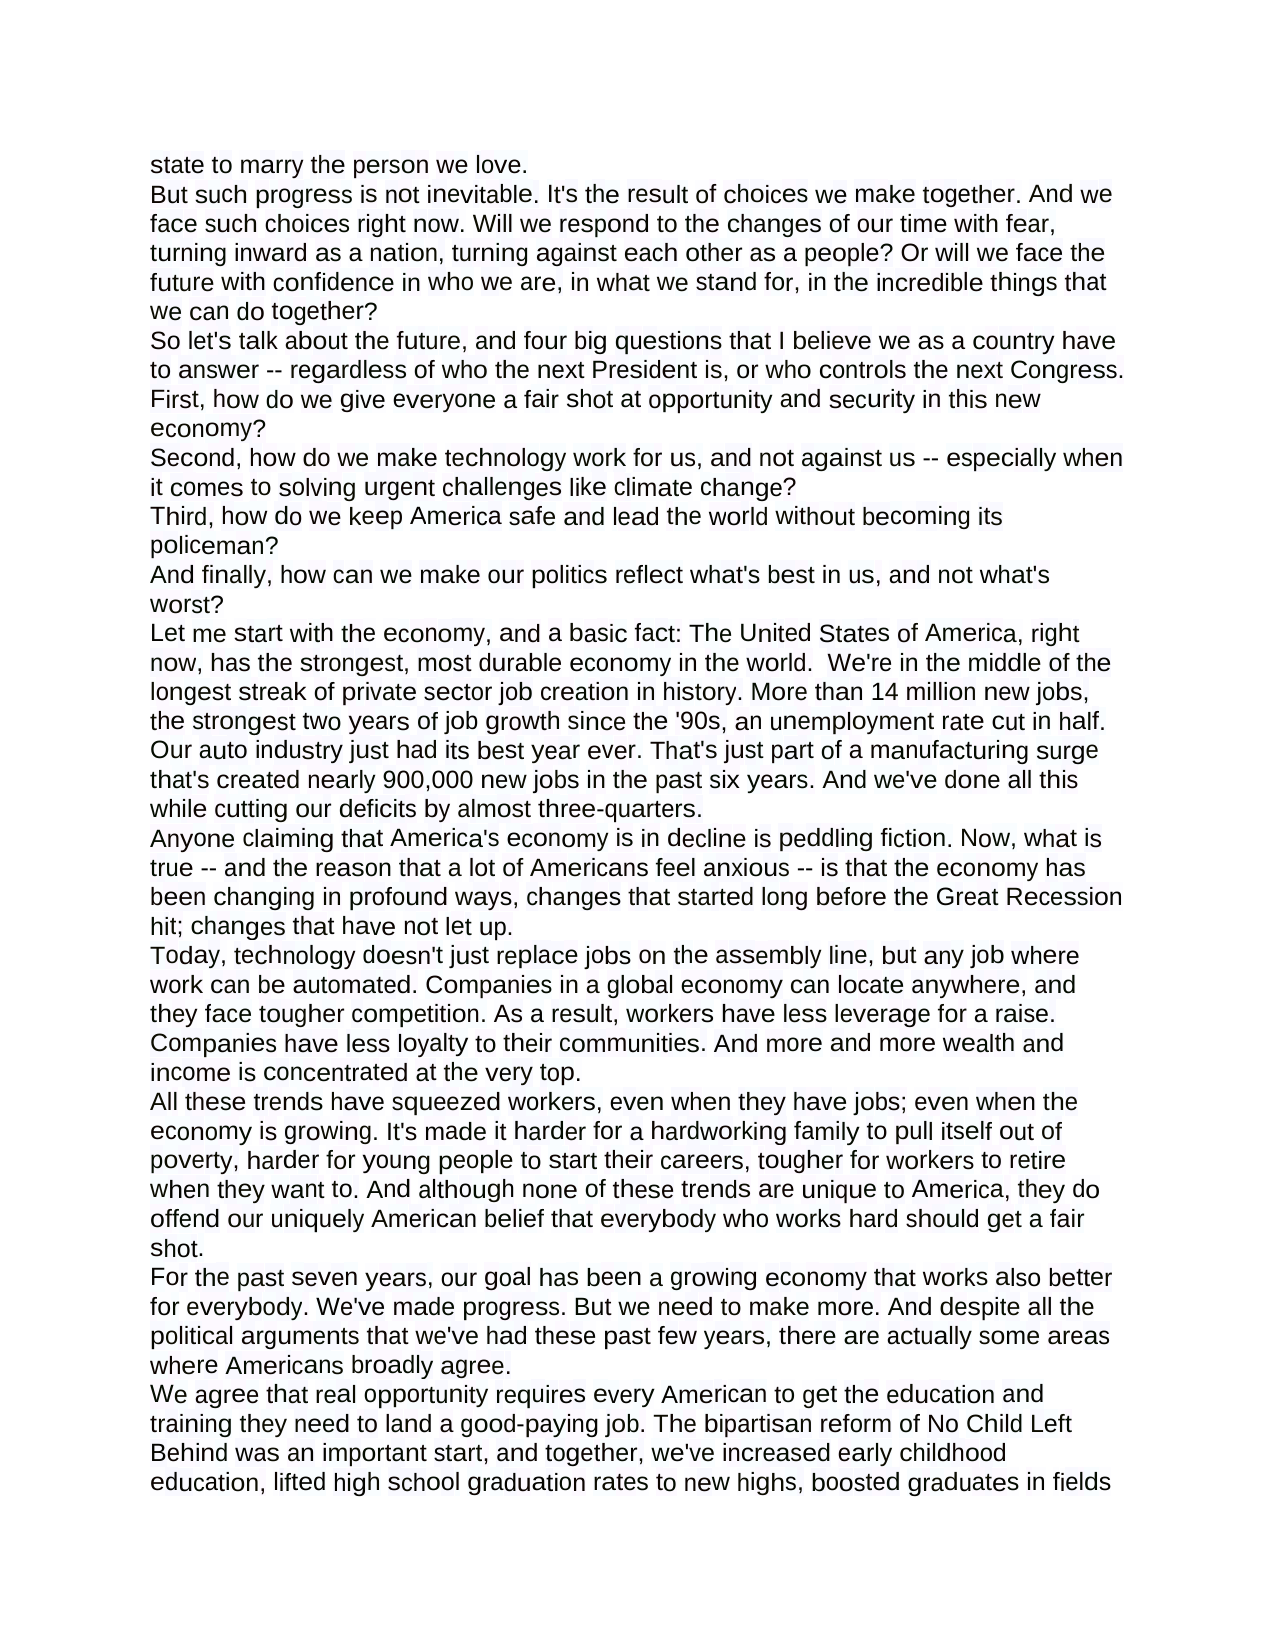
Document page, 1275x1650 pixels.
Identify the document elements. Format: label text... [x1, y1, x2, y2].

text Second, how do we make technology work for us, and not against us -- especially when it comes to solving urgent challenges like climate change? [794, 443, 1125, 501]
text But such progress is not inevitable. It's the result of choices we make together. And we face such choices right now. Will we respond to the changes of our time with fear, turning inward as a nation, turning against each other as a people? Or will we face the future with confidence in who we are, in what we stand for, in the incredible things that we can do together? [150, 179, 1125, 326]
text In fact, it's that spirit that made the progress of these past seven years possible. It's how we recovered from the worst economic crisis in generations. It's how we reformed our health care system, and reinvented our energy sector; how we delivered more care and benefits to our troops and veterans, and how we secured the freedom in every state to marry the person we love. [528, 150, 1125, 179]
text Today, technology doesn't just replace jobs on the assembly line, but any job where work can be automated. Companies in a global economy can locate anywhere, and they face tougher competition. As a result, workers have less leverage for a raise. Companies have less loyalty to their communities. And more and more wealth and income is concentrated at the very top. [150, 940, 1125, 1087]
text First, how do we give everyone a fair shot at opportunity and security in this new economy? [150, 384, 1125, 443]
text Let me start with the economy, and a basic fact: The United States of America, right now, has the strongest, most durable economy in the world. We're in the middle of the longest streak of private sector job creation in history. More than 14 million new jobs, the strongest two years of job growth since the '90s, an unemployment rate cut in half. Our auto industry just had its best year ever. That's just part of a manufacturing surge that's created nearly 900,000 new jobs in the past six years. And we've done all this while cutting our deficits by almost three-quarters. [696, 618, 1125, 823]
text For the past seven years, our goal has been a growing economy that works also better for everybody. We've made progress. But we need to make more. And despite all the political arguments that we've had these past few years, there are actually some areas where Americans broadly agree. [491, 1262, 1125, 1379]
text And finally, how can we make our politics reflect what's best in us, and not what's worst? [191, 560, 1125, 618]
text Third, how do we keep America safe and lead the world without becoming its policeman? [278, 501, 1125, 560]
text We agree that real opportunity requires every American to get the education and training they need to land a good-paying job. The bipartisan reform of No Child Left Behind was an important start, and together, we've increased early childhood education, lifted high school graduation rates to new highs, boosted graduates in fields like engineering. In the coming years, we should build on that progress, by providing Pre-K for all and offering every student the hands-on computer science and math classes that make them job-ready on day one. We should recruit and support more great teachers for our kids. [941, 1379, 1125, 1496]
text All these trends have squeezed workers, even when they have jobs; even when the economy is growing. It's made it harder for a hardworking family to pull itself out of poverty, harder for young people to start their careers, tougher for workers to retire when they want to. And although none of these trends are unique to America, they do offend our uniquely American belief that everybody who works hard should get a fair shot. [150, 1087, 1125, 1262]
text Anyone claiming that America's economy is in decline is peddling fiction. Now, what is true -- and the reason that a lot of Americans feel anxious -- is that the economy has been changing in profound ways, changes that started long before the Great Recession hit; changes that have not let up. [150, 823, 1125, 940]
